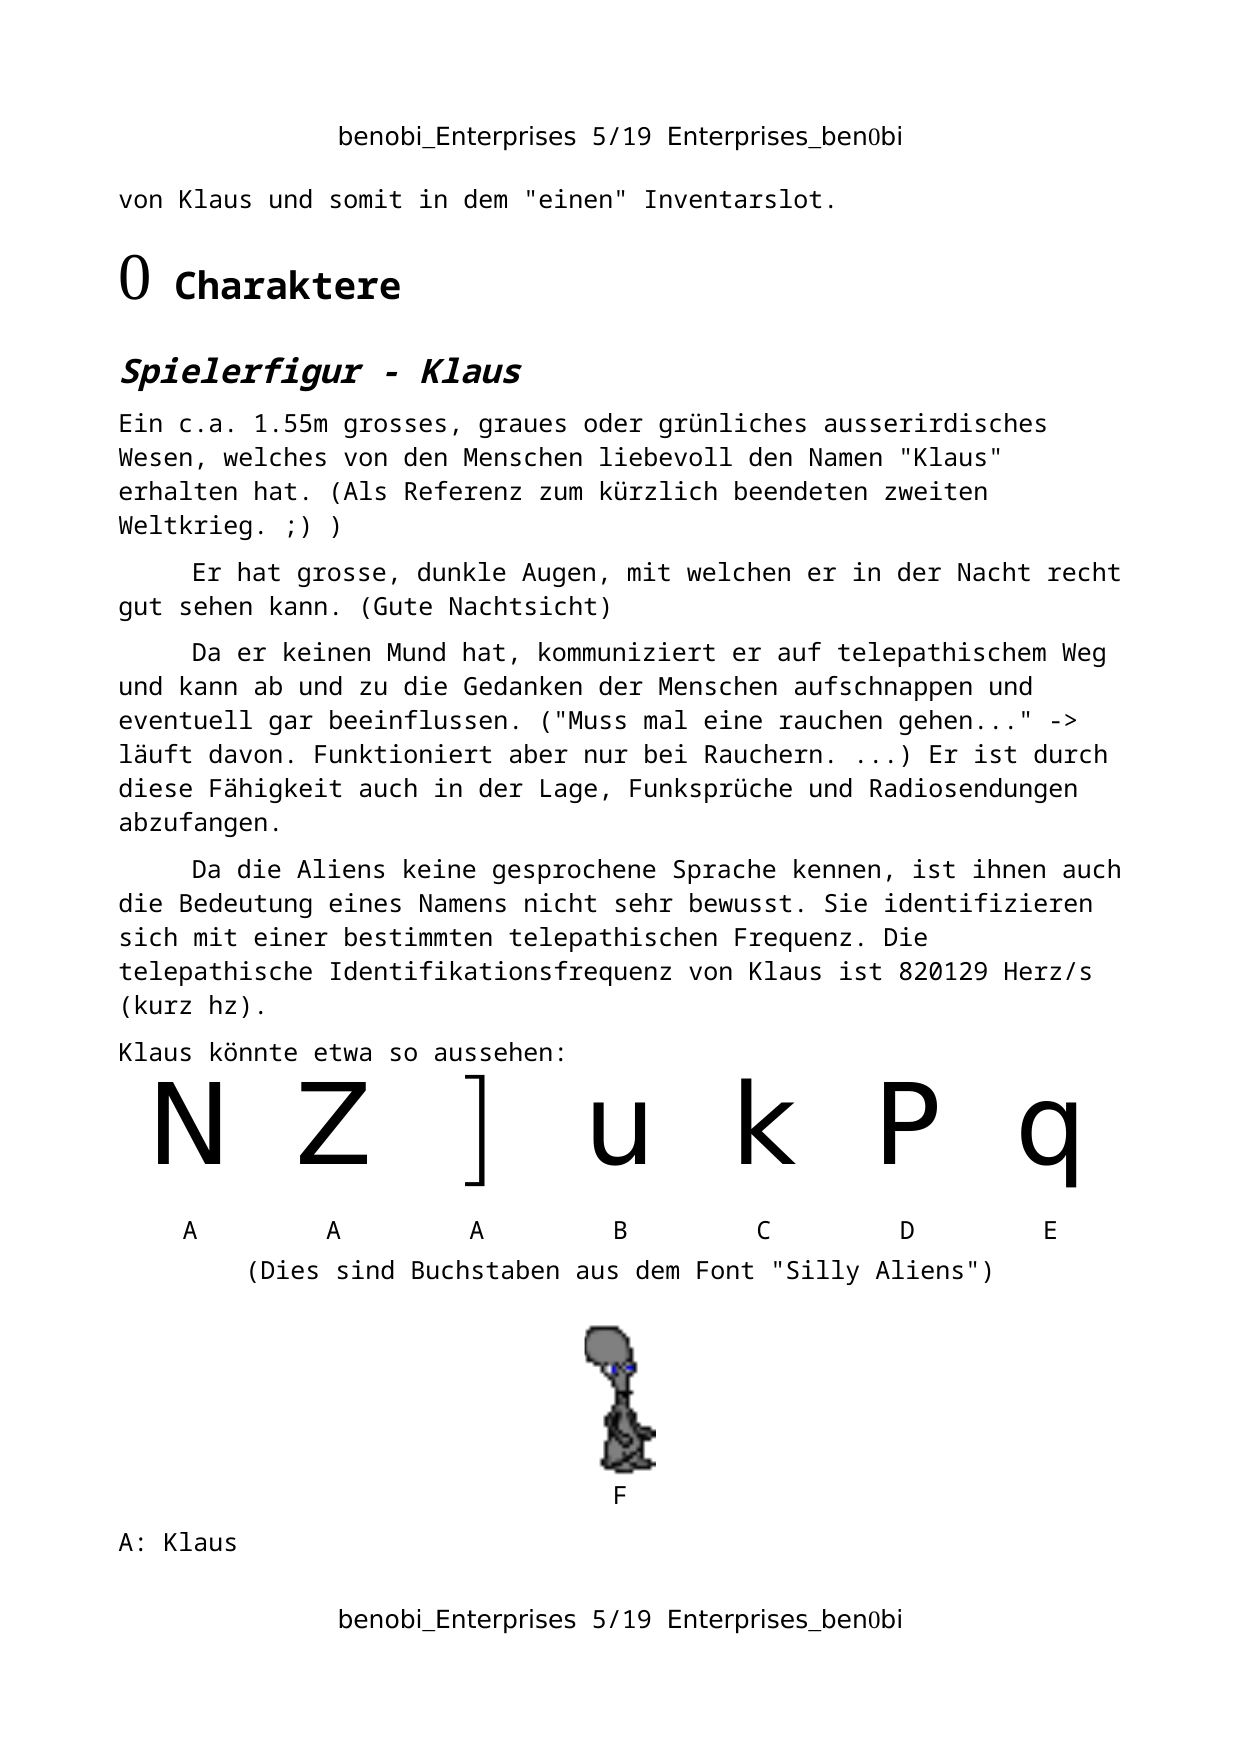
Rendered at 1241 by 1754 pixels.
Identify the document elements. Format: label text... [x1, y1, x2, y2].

text Ein c.a. 1.55m grosses, graues oder grünliches ausserirdisches Wesen, welches von den Menschen liebevoll den Namen "Klaus" erhalten hat. (Als Referenz zum kürzlich beendeten zweiten Weltkrieg. ;) ) [118, 405, 1122, 542]
table_cell D [835, 1207, 979, 1253]
text (Dies sind Buchstaben aus dem Font "Silly Aliens") [118, 1253, 1122, 1287]
subtitle Spielerfigur - Klaus [118, 347, 1122, 393]
table_header N [118, 1081, 261, 1207]
table_header Z [261, 1081, 405, 1207]
text Er hat grosse, dunkle Augen, mit welchen er in der Nacht recht gut sehen kann. (Gute Nachtsicht) [118, 554, 1122, 622]
table_header ] [405, 1081, 548, 1207]
table_cell A [261, 1207, 405, 1253]
text F [118, 1299, 1122, 1512]
text Klaus könnte etwa so aussehen: [118, 1034, 1122, 1068]
table_header q [979, 1081, 1122, 1207]
table_cell B [548, 1207, 692, 1253]
text A: Klaus [118, 1524, 1122, 1558]
text Da die Aliens keine gesprochene Sprache kennen, ist ihnen auch die Bedeutung eines Namens nicht sehr bewusst. Sie identifizieren sich mit einer bestimmten telepathischen Frequenz. Die telepathische Identifikationsfrequenz von Klaus ist 820129 Herz/s (kurz hz). [118, 852, 1122, 1022]
text Da er keinen Mund hat, kommuniziert er auf telepathischem Weg und kann ab und zu die Gedanken der Menschen aufschnappen und eventuell gar beeinflussen. ("Muss mal eine rauchen gehen..." -> läuft davon. Funktioniert aber nur bei Rauchern. ...) Er ist durch diese Fähigkeit auch in der Lage, Funksprüche und Radiosendungen abzufangen. [118, 635, 1122, 839]
table_cell A [118, 1207, 261, 1253]
text von Klaus und somit in dem "einen" Inventarslot. [118, 182, 1122, 216]
table_header P [835, 1081, 979, 1207]
picture [584, 1299, 656, 1478]
table_cell A [405, 1207, 548, 1253]
subtitle 0 Charaktere [118, 253, 1122, 314]
table_cell E [979, 1207, 1122, 1253]
table_cell C [692, 1207, 835, 1253]
table_header u [548, 1081, 692, 1207]
table_header k [692, 1081, 835, 1207]
